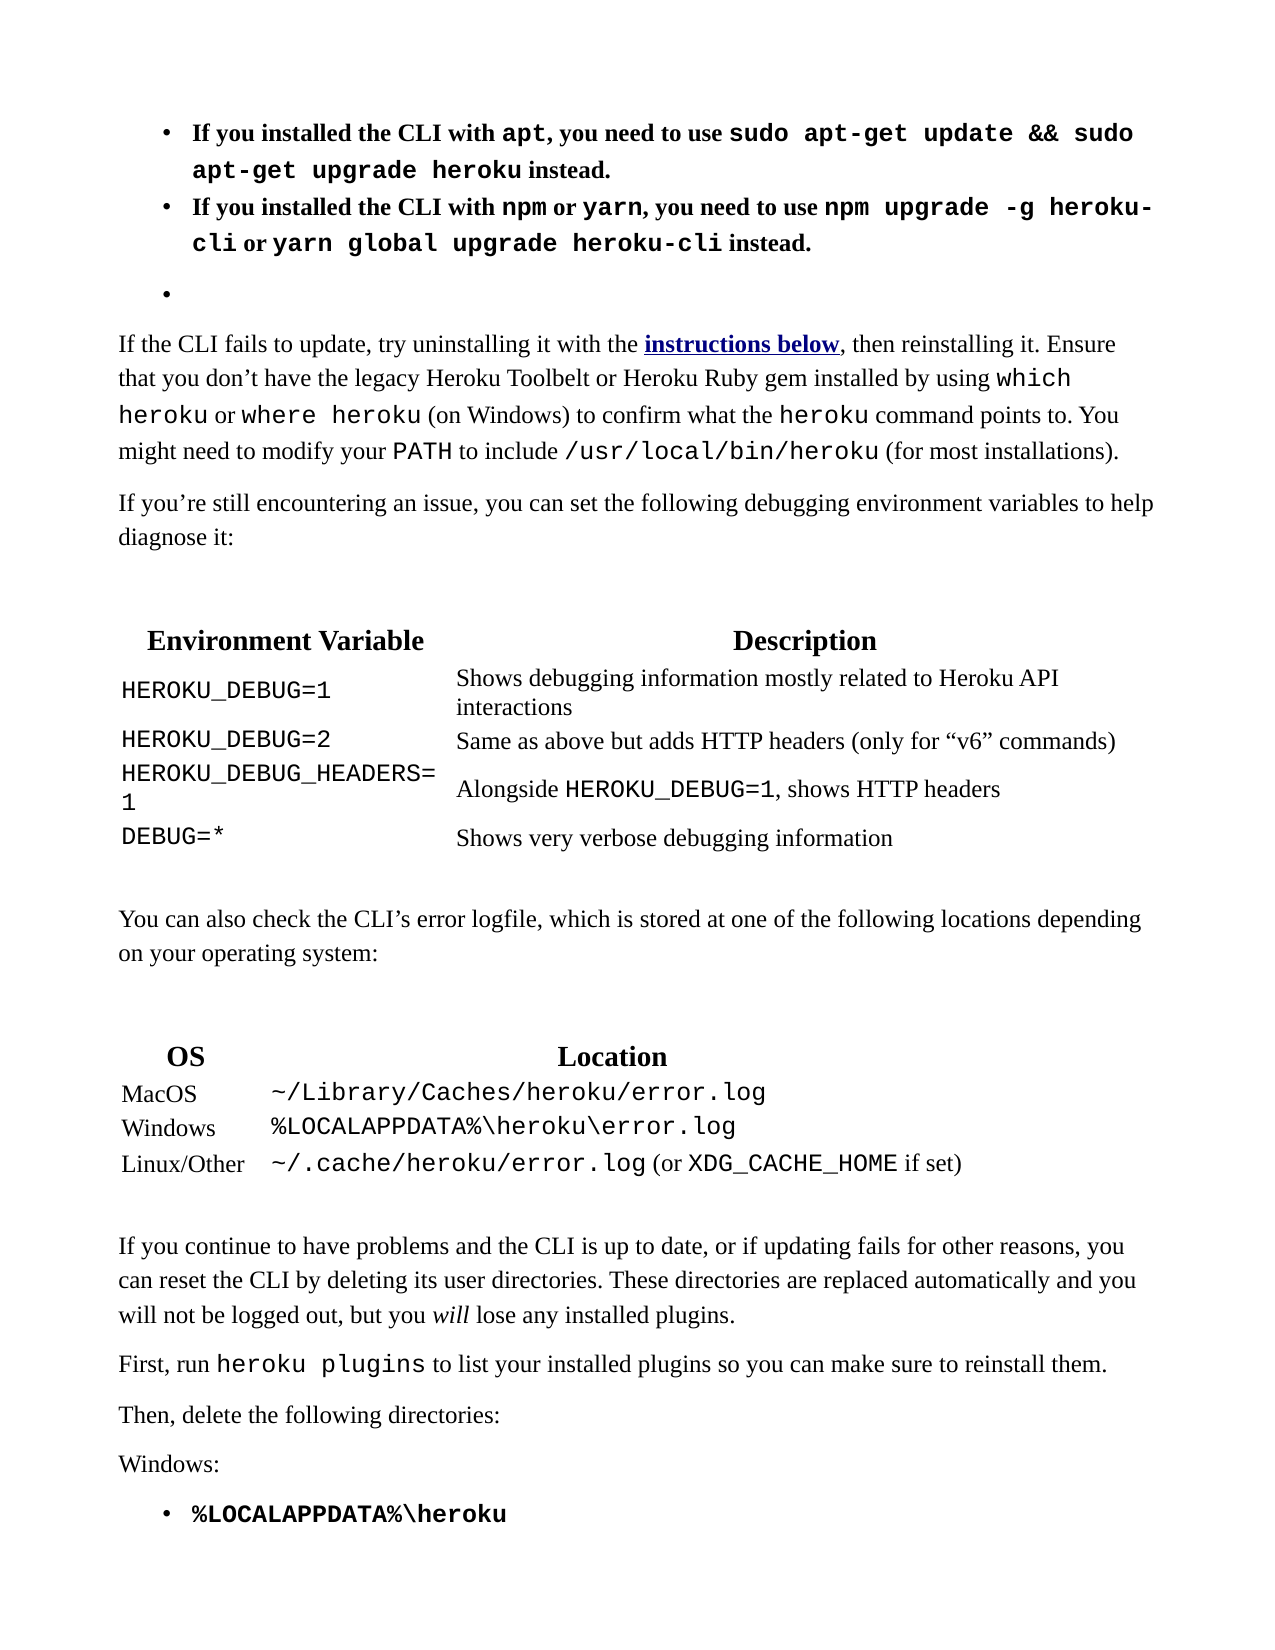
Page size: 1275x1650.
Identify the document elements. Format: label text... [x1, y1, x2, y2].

text Then, delete the following directories: [118, 1401, 1157, 1429]
text If you’re still encountering an issue, you can set the following debugging environment variables to help diagnose it: [118, 488, 1157, 551]
list If you installed the CLI with npm or yarn, you need to use npm upgrade -g heroku-cli or yarn global upgrade heroku-cli instead. [162, 192, 1157, 259]
list %LOCALAPPDATA%\heroku [162, 1499, 1157, 1529]
table_cell HEROKU_DEBUG=1 [118, 660, 453, 723]
table_cell ~/Library/Caches/heroku/error.log [253, 1076, 971, 1111]
list If you installed the CLI with apt, you need to use sudo apt-get update && sudo apt-get upgrade heroku instead. [162, 118, 1157, 186]
table_cell Linux/Other [118, 1145, 253, 1182]
text If the CLI fails to update, try uninstalling it with the instructions below, then reinstalling it. Ensure that you don’t have the legacy Heroku Toolbelt or Heroku Ruby gem installed by using which heroku or where heroku (on Windows) to confirm what the heroku command points to. You might need to modify your PATH to include /usr/local/bin/heroku (for most installations). [118, 329, 1157, 467]
table_cell HEROKU_DEBUG=2 [118, 723, 453, 758]
table_header Description [453, 621, 1157, 660]
text Windows: [118, 1449, 1157, 1478]
table_cell HEROKU_DEBUG_HEADERS=1 [118, 758, 453, 820]
table_cell Same as above but adds HTTP headers (only for “v6” commands) [453, 723, 1157, 758]
text First, run heroku plugins to list your installed plugins so you can make sure to reinstall them. [118, 1349, 1157, 1380]
table_cell Shows debugging information mostly related to Heroku API interactions [453, 660, 1157, 723]
table_cell Shows very verbose debugging information [453, 820, 1157, 855]
table_header OS [118, 1037, 253, 1076]
table_header Location [253, 1037, 971, 1076]
text If you continue to have problems and the CLI is up to date, or if updating fails for other reasons, you can reset the CLI by deleting its user directories. These directories are replaced automatically and you will not be logged out, but you will lose any installed plugins. [118, 1231, 1157, 1329]
table_cell %LOCALAPPDATA%\heroku\error.log [253, 1111, 971, 1145]
table_cell ~/.cache/heroku/error.log (or XDG_CACHE_HOME if set) [253, 1145, 971, 1182]
table_cell DEBUG=* [118, 820, 453, 855]
table_header Environment Variable [118, 621, 453, 660]
table_cell Windows [118, 1111, 253, 1145]
table_cell MacOS [118, 1076, 253, 1111]
table_cell Alongside HEROKU_DEBUG=1, shows HTTP headers [453, 758, 1157, 820]
text You can also check the CLI’s error logfile, which is stored at one of the following locations depending on your operating system: [118, 904, 1157, 967]
